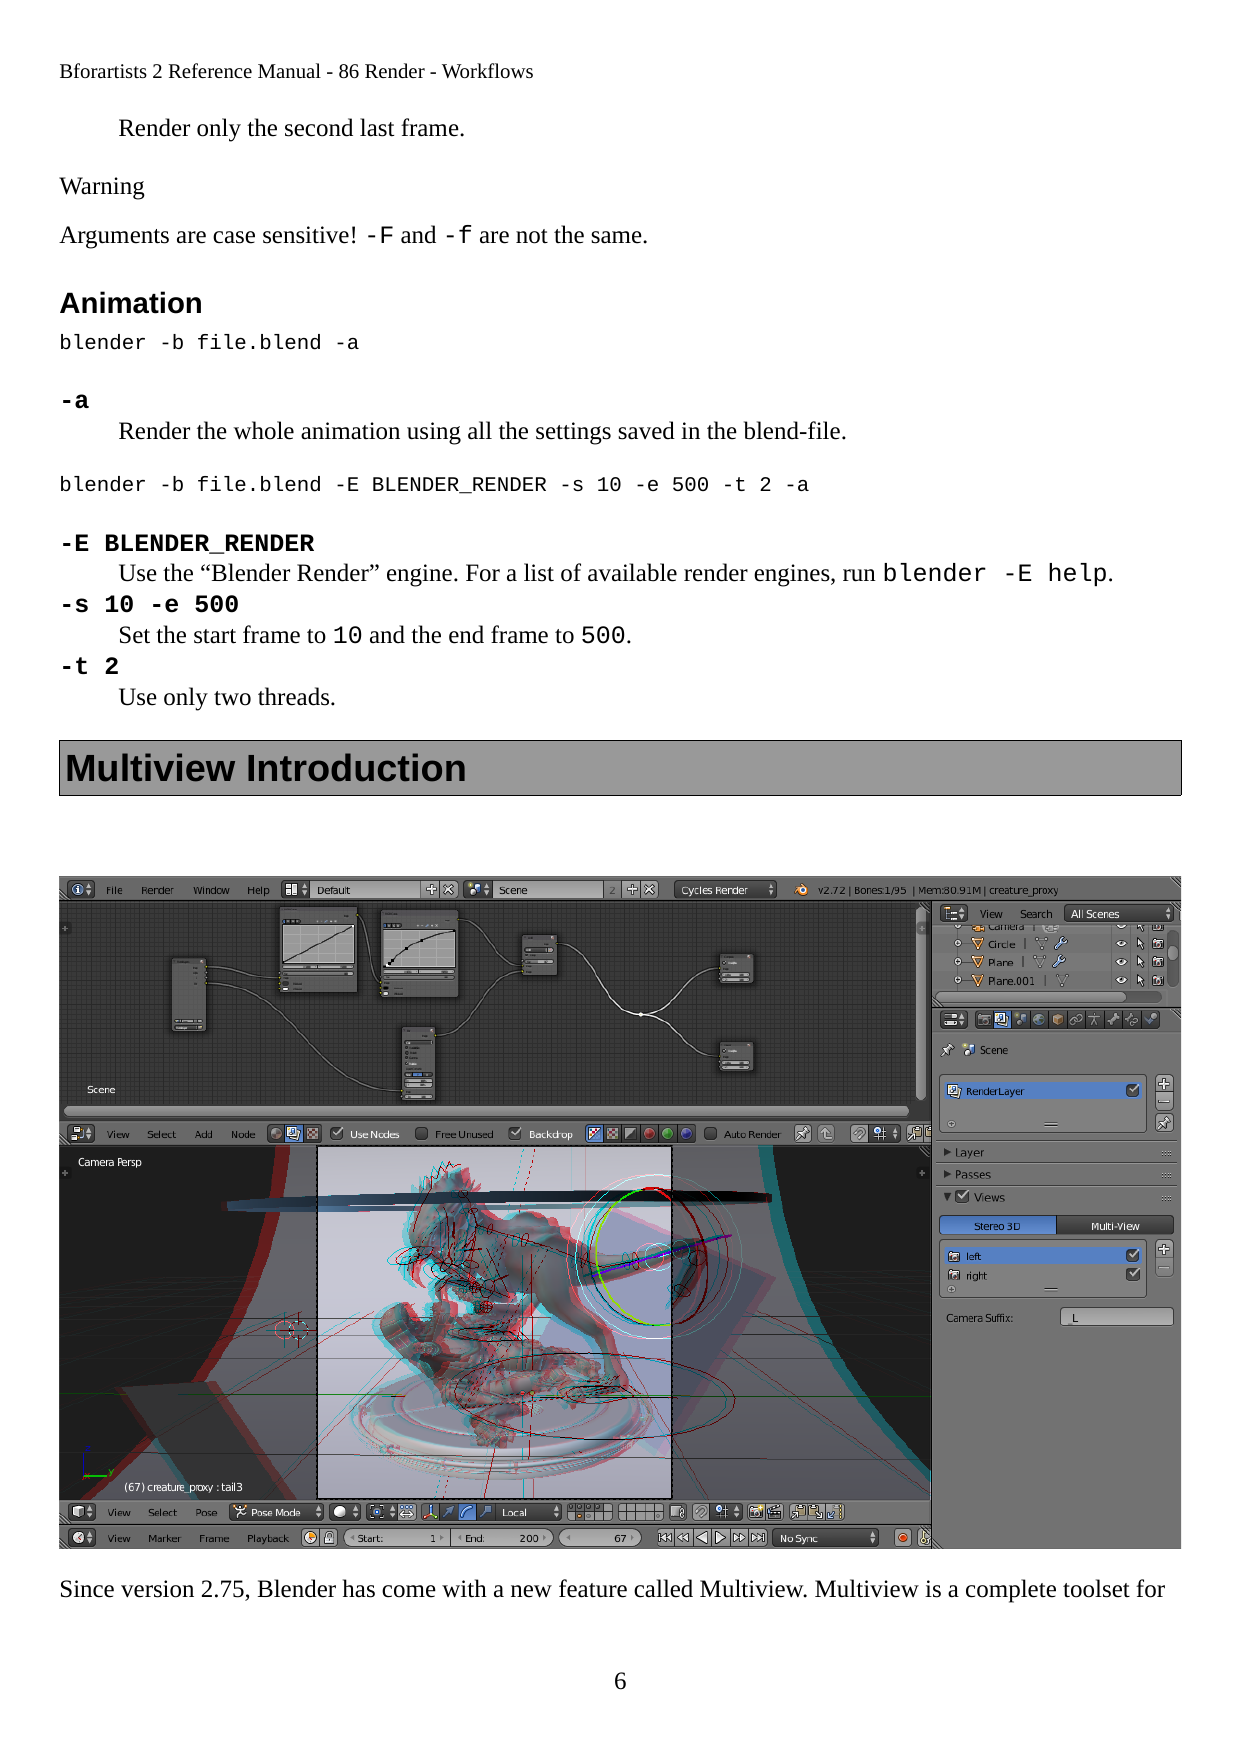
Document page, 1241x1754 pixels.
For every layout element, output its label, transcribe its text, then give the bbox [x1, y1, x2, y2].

list Use the “Blender Render” engine. For a list of available render engines, run blender -E help. [118, 558, 1181, 589]
list Use only two threads. [118, 682, 1181, 711]
picture [59, 876, 1182, 1549]
subtitle Animation [59, 286, 1181, 320]
subtitle -t 2 [59, 651, 1181, 682]
text Warning [59, 171, 1181, 199]
list Set the start frame to 10 and the end frame to 500. [118, 620, 1181, 651]
subtitle -a [59, 385, 1181, 416]
text blender -b file.blend -E BLENDER_RENDER -s 10 -e 500 -t 2 -a [59, 474, 1181, 498]
text Since version 2.75, Blender has come with a new feature called Multiview. Multiview is a complete toolset for [59, 1574, 1181, 1603]
list Render the whole animation using all the settings saved in the blend-file. [118, 416, 1181, 445]
subtitle -s 10 -e 500 [59, 589, 1181, 620]
table_header Multiview Introduction [60, 741, 1181, 795]
list Render only the second last frame. [118, 113, 1181, 141]
subtitle -E BLENDER_RENDER [59, 528, 1181, 558]
text blender -b file.blend -a [59, 332, 1181, 356]
text Arguments are case sensitive! -F and -f are not the same. [59, 220, 1181, 251]
